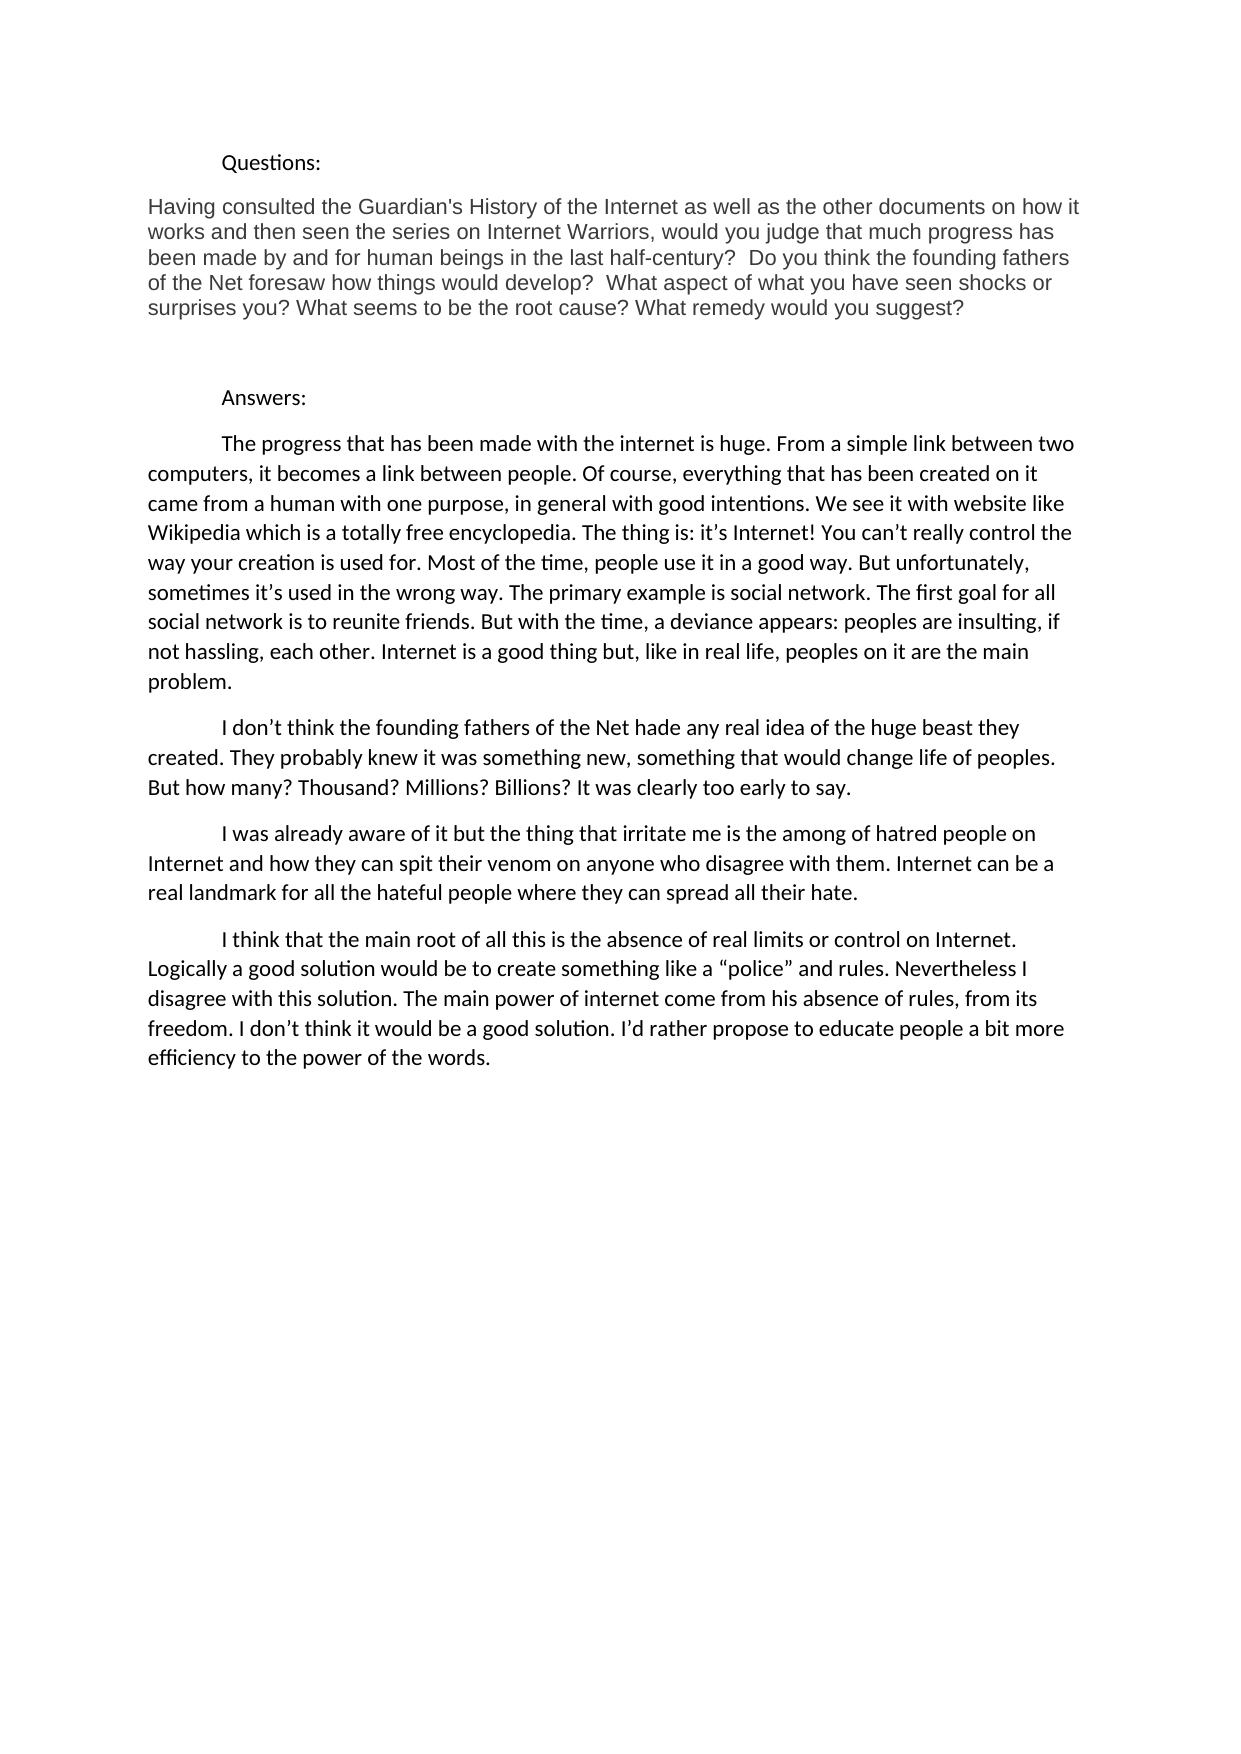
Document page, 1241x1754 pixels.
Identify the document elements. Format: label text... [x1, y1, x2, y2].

text The progress that has been made with the internet is huge. From a simple link between two computers, it becomes a link between people. Of course, everything that has been created on it came from a human with one purpose, in general with good intentions. We see it with website like Wikipedia which is a totally free encyclopedia. The thing is: it’s Internet! You can’t really control the way your creation is used for. Most of the time, people use it in a good way. But unfortunately, sometimes it’s used in the wrong way. The primary example is social network. The first goal for all social network is to reunite friends. But with the time, a deviance appears: peoples are insulting, if not hassling, each other. Internet is a good thing but, like in real life, peoples on it are the main problem. [148, 429, 1093, 695]
text Questions: [148, 148, 1093, 176]
text I think that the main root of all this is the absence of real limits or control on Internet. Logically a good solution would be to create something like a “police” and rules. Nevertheless I disagree with this solution. The main power of internet come from his absence of rules, from its freedom. I don’t think it would be a good solution. I’d rather propose to educate people a bit more efficiency to the power of the words. [148, 925, 1093, 1071]
text Answers: [148, 383, 1093, 411]
text Having consulted the Guardian's History of the Internet as well as the other documents on how it works and then seen the series on Internet Warriors, would you judge that much progress has been made by and for human beings in the last half-century? Do you think the founding fathers of the Net foresaw how things would develop? What aspect of what you have seen shocks or surprises you? What seems to be the root cause? What remedy would you suggest? [148, 194, 1093, 320]
text I was already aware of it but the thing that irritate me is the among of hatred people on Internet and how they can spit their venom on anyone who disagree with them. Internet can be a real landmark for all the hateful people where they can spread all their hate. [148, 819, 1093, 906]
text I don’t think the founding fathers of the Net hade any real idea of the huge beast they created. They probably knew it was something new, something that would change life of peoples. But how many? Thousand? Millions? Billions? It was clearly too early to say. [148, 713, 1093, 801]
